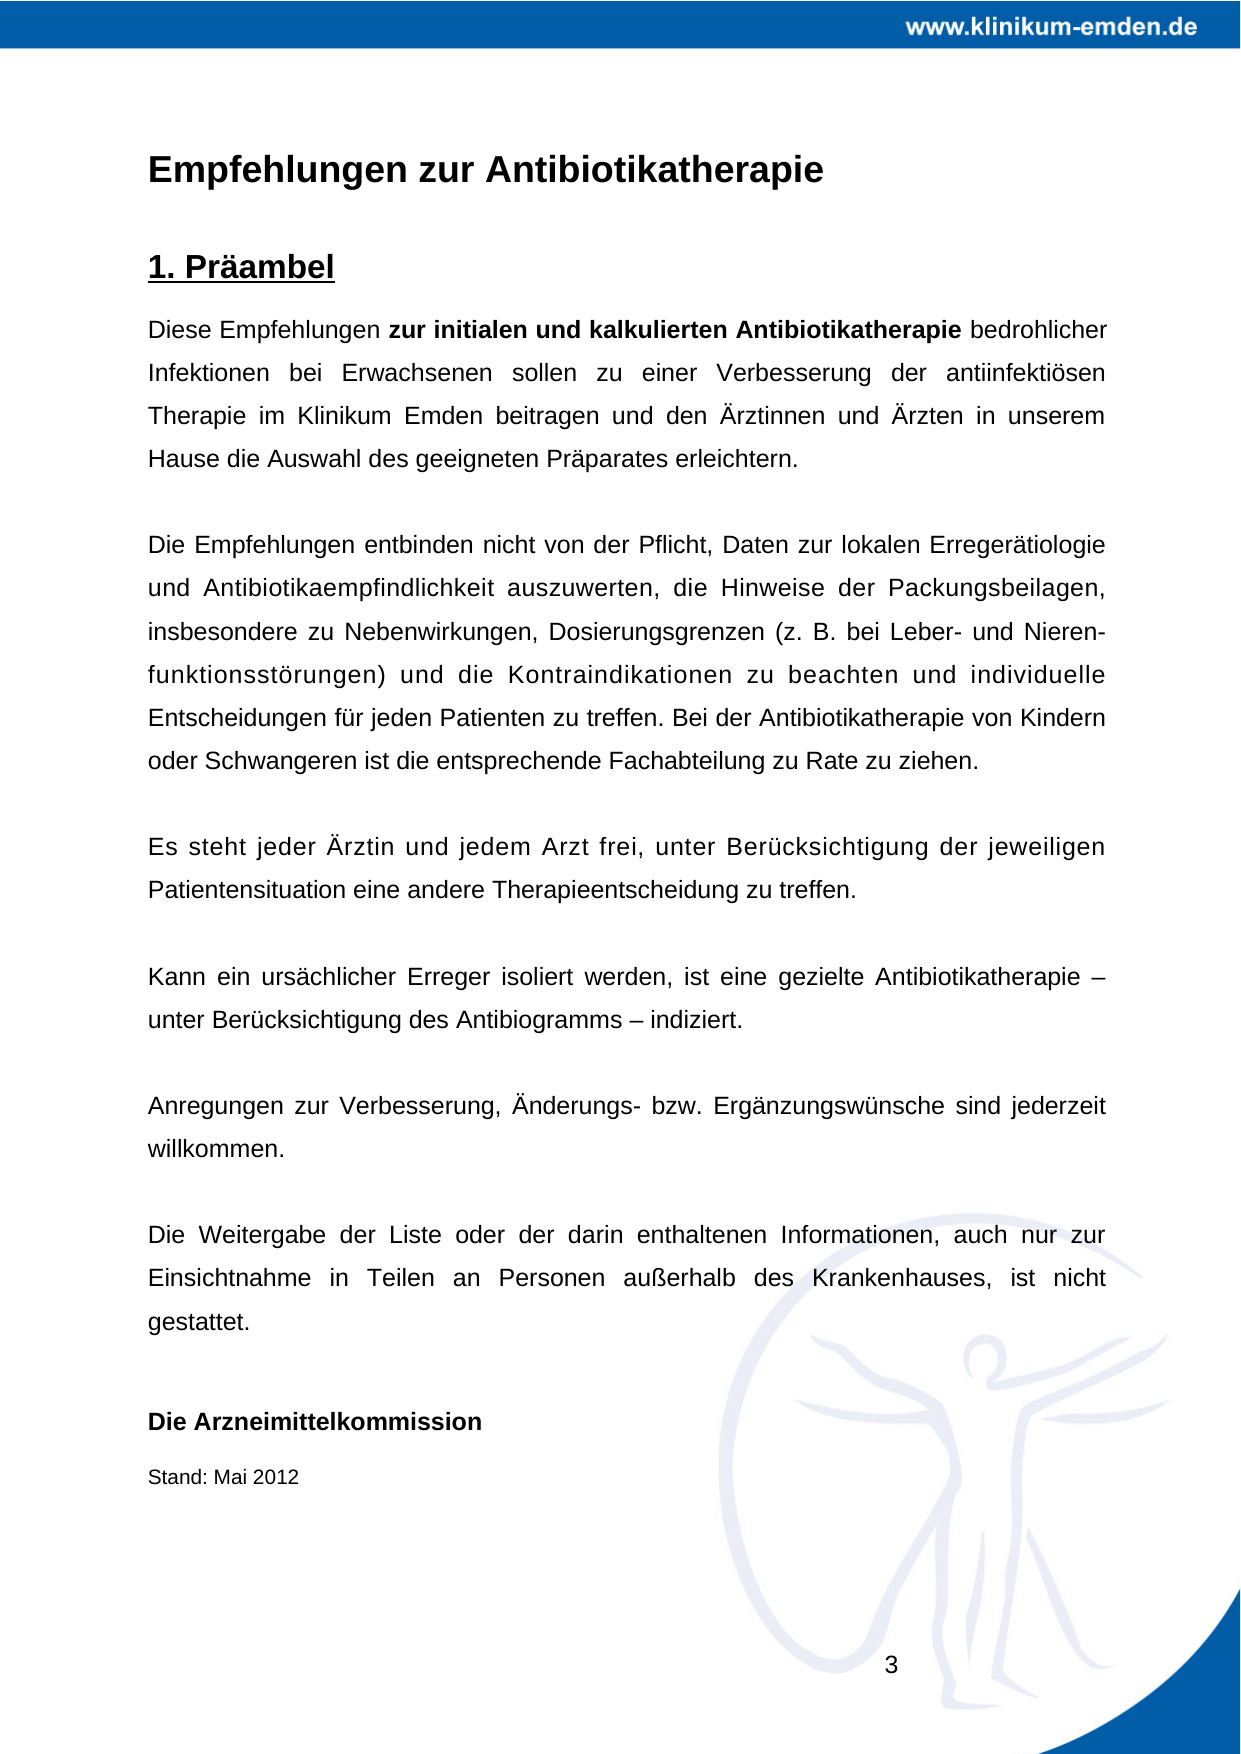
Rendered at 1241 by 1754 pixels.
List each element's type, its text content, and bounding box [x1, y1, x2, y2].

text Stand: Mai 2012 [148, 1436, 1137, 1489]
text Die Empfehlungen entbinden nicht von der Pflicht, Daten zur lokalen Erregerätiologie und Antibiotikaempfindlichkeit auszuwerten, die Hinweise der Packungsbeilagen, insbesondere zu Nebenwirkungen, Dosierungsgrenzen (z. B. bei Leber- und Nieren-funktionsstörungen) und die Kontraindikationen zu beachten und individuelle Entscheidungen für jeden Patienten zu treffen. Bei der Antibiotikatherapie von Kindern oder Schwangeren ist die entsprechende Fachabteilung zu Rate zu ziehen. [148, 530, 1107, 775]
title Empfehlungen zur Antibiotikatherapie [148, 147, 1137, 190]
text Diese Empfehlungen zur initialen und kalkulierten Antibiotikatherapie bedrohlicher Infektionen bei Erwachsenen sollen zu einer Verbesserung der antiinfektiösen Therapie im Klinikum Emden beitragen und den Ärztinnen und Ärzten in unserem Hause die Auswahl des geeigneten Präparates erleichtern. [148, 315, 1107, 473]
text Kann ein ursächlicher Erreger isoliert werden, ist eine gezielte Antibiotikatherapie – unter Berücksichtigung des Antibiogramms – indiziert. [148, 962, 1107, 1033]
text Es steht jeder Ärztin und jedem Arzt frei, unter Berücksichtigung der jeweiligen Patientensituation eine andere Therapieentscheidung zu treffen. [148, 832, 1107, 904]
picture [0, 1, 1241, 1754]
text 1. Präambel [148, 247, 1137, 286]
text Die Arzneimittelkommission [148, 1407, 1137, 1436]
text Anregungen zur Verbesserung, Änderungs- bzw. Ergänzungswünsche sind jederzeit willkommen. [148, 1091, 1107, 1163]
text Die Weitergabe der Liste oder der darin enthaltenen Informationen, auch nur zur Einsichtnahme in Teilen an Personen außerhalb des Krankenhauses, ist nicht gestattet. [148, 1220, 1107, 1335]
